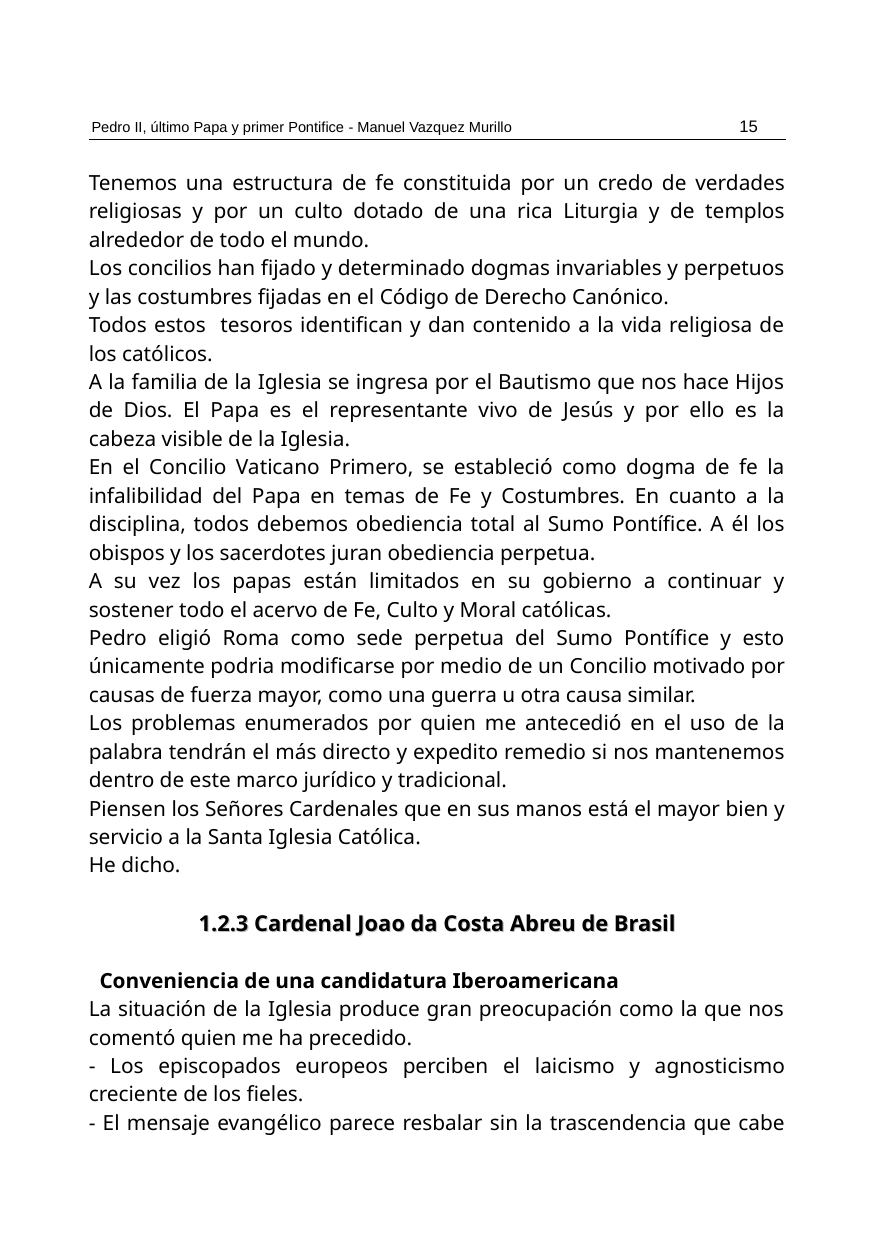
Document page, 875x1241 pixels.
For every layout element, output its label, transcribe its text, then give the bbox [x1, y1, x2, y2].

text Conveniencia de una candidatura Iberoamericana [88, 966, 786, 994]
text Los problemas enumerados por quien me antecedió en el uso de la palabra tendrán el más directo y expedito remedio si nos mantenemos dentro de este marco jurídico y tradicional. [88, 708, 786, 794]
text Los concilios han fijado y determinado dogmas invariables y perpetuos y las costumbres fijadas en el Código de Derecho Canónico. [88, 253, 786, 310]
text He dicho. [88, 851, 786, 879]
text Todos estos tesoros identifican y dan contenido a la vida religiosa de los católicos. [88, 310, 786, 367]
text - Los episcopados europeos perciben el laicismo y agnosticismo creciente de los fieles. [88, 1051, 786, 1108]
subtitle 1.2.3 Cardenal Joao da Costa Abreu de Brasil [88, 907, 786, 937]
text A su vez los papas están limitados en su gobierno a continuar y sostener todo el acervo de Fe, Culto y Moral católicas. [88, 566, 786, 623]
text En el Concilio Vaticano Primero, se estableció como dogma de fe la infalibilidad del Papa en temas de Fe y Costumbres. En cuanto a la disciplina, todos debemos obediencia total al Sumo Pontífice. A él los obispos y los sacerdotes juran obediencia perpetua. [88, 452, 786, 566]
text Tenemos una estructura de fe constituida por un credo de verdades religiosas y por un culto dotado de una rica Liturgia y de templos alrededor de todo el mundo. [88, 168, 786, 253]
text A la familia de la Iglesia se ingresa por el Bautismo que nos hace Hijos de Dios. El Papa es el representante vivo de Jesús y por ello es la cabeza visible de la Iglesia. [88, 367, 786, 452]
text - El mensaje evangélico parece resbalar sin la trascendencia que cabe [88, 1108, 786, 1136]
text Piensen los Señores Cardenales que en sus manos está el mayor bien y servicio a la Santa Iglesia Católica. [88, 794, 786, 851]
text La situación de la Iglesia produce gran preocupación como la que nos comentó quien me ha precedido. [88, 994, 786, 1051]
text Pedro eligió Roma como sede perpetua del Sumo Pontífice y esto únicamente podria modificarse por medio de un Concilio motivado por causas de fuerza mayor, como una guerra u otra causa similar. [88, 623, 786, 708]
